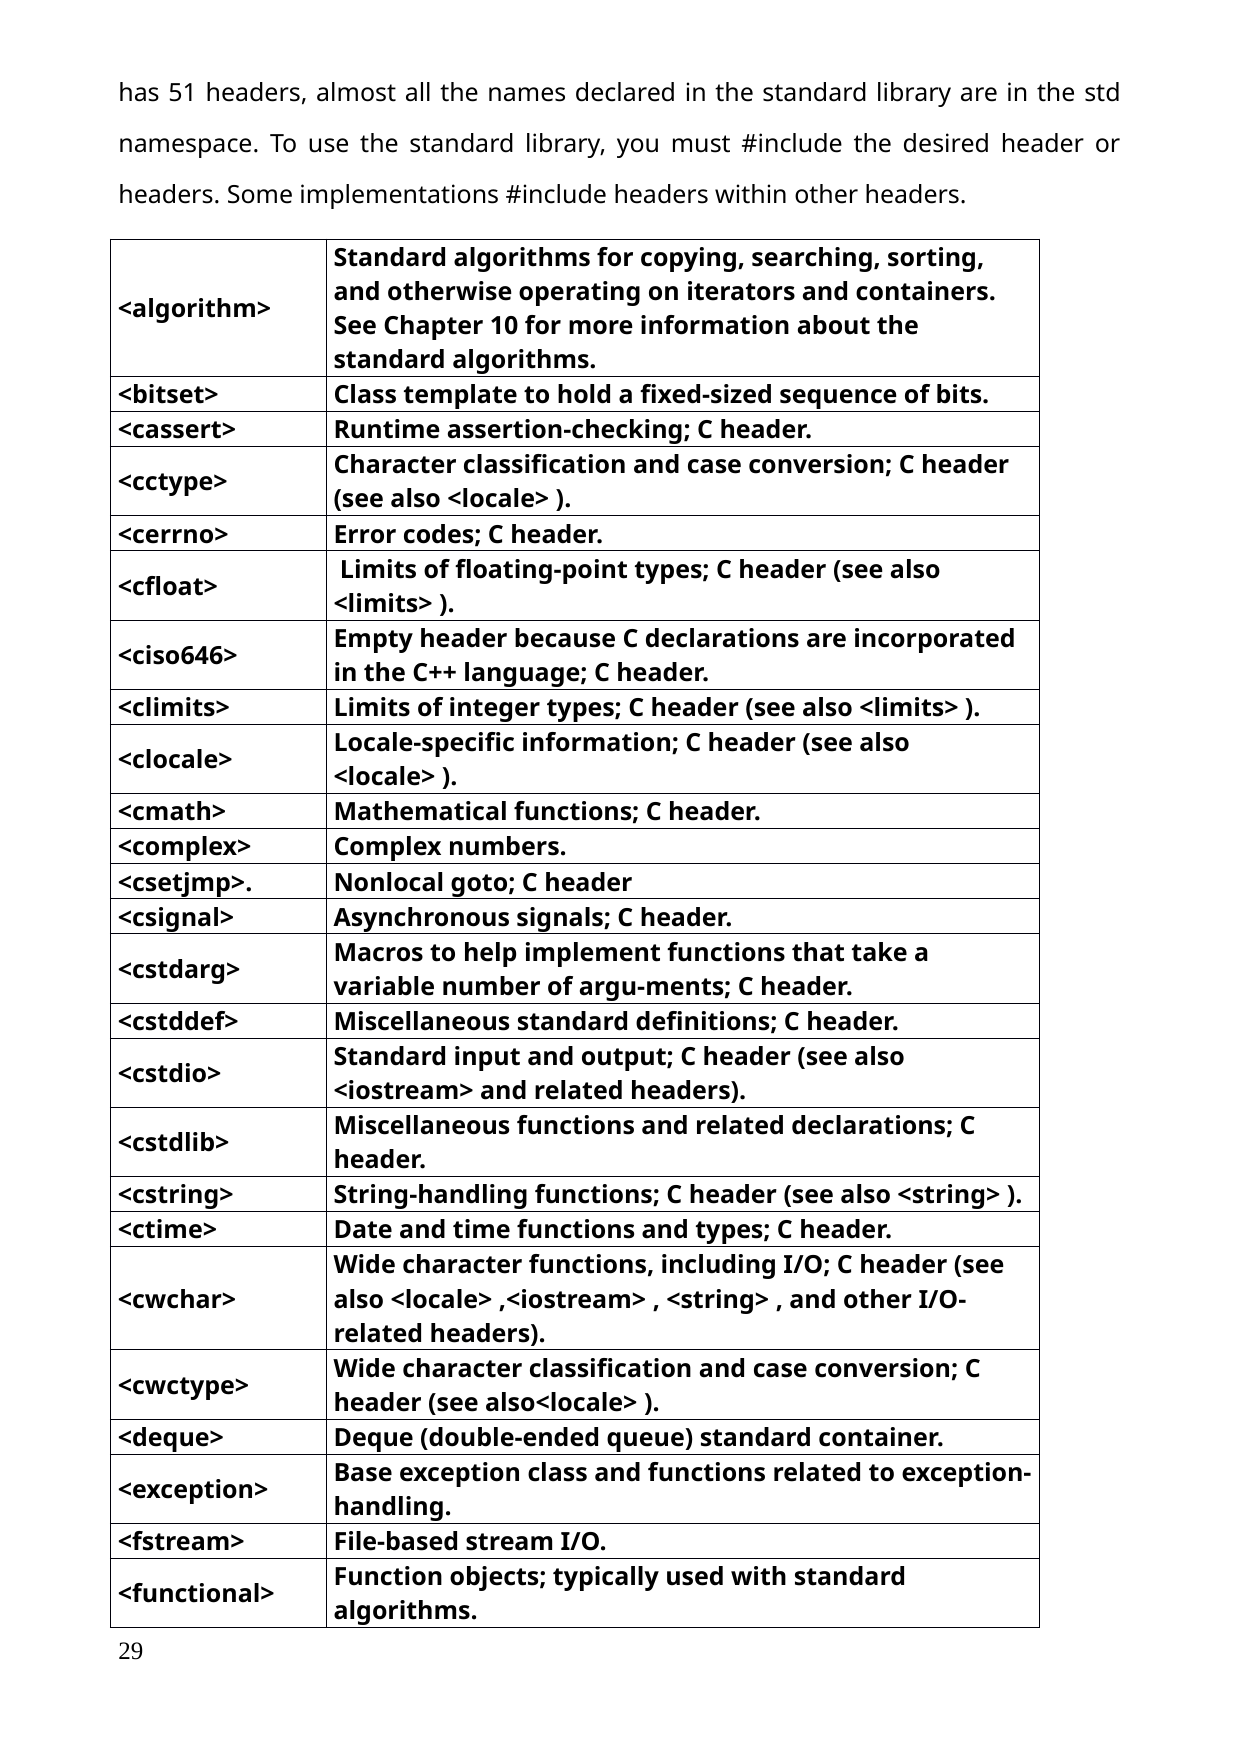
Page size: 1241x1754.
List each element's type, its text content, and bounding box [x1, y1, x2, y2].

table_cell Limits of floating-point types; C header (see also <limits> ). [327, 551, 1039, 619]
table_cell Deque (double-ended queue) standard container. [327, 1420, 1039, 1454]
table_header <algorithm> [111, 240, 326, 376]
table_cell <cfloat> [111, 551, 326, 619]
table_cell <fstream> [111, 1524, 326, 1558]
table_cell Empty header because C declarations are incorporated in the C++ language; C header. [327, 621, 1039, 689]
table_cell <exception> [111, 1455, 326, 1523]
table_cell String-handling functions; C header (see also <string> ). [327, 1177, 1039, 1211]
table_cell Limits of integer types; C header (see also <limits> ). [327, 690, 1039, 724]
table_cell <ctime> [111, 1212, 326, 1246]
table_cell Macros to help implement functions that take a variable number of argu-ments; C header. [327, 934, 1039, 1002]
table_cell Base exception class and functions related to exception-handling. [327, 1455, 1039, 1523]
table_cell Complex numbers. [327, 829, 1039, 863]
table_cell <deque> [111, 1420, 326, 1454]
table_cell <cwchar> [111, 1247, 326, 1349]
table_cell <cstdlib> [111, 1108, 326, 1176]
table_cell <ciso646> [111, 621, 326, 689]
table_cell <cstdarg> [111, 934, 326, 1002]
table_cell Miscellaneous standard definitions; C header. [327, 1004, 1039, 1038]
table_cell Wide character classification and case conversion; C header (see also<locale> ). [327, 1350, 1039, 1418]
table_cell <complex> [111, 829, 326, 863]
table_cell <cwctype> [111, 1350, 326, 1418]
table_cell <cstdio> [111, 1039, 326, 1107]
table_cell Character classification and case conversion; C header (see also <locale> ). [327, 447, 1039, 515]
table_cell Locale-specific information; C header (see also <locale> ). [327, 725, 1039, 793]
table_cell Nonlocal goto; C header [327, 864, 1039, 898]
table_cell Miscellaneous functions and related declarations; C header. [327, 1108, 1039, 1176]
table_cell <cstddef> [111, 1004, 326, 1038]
table_cell <functional> [111, 1559, 326, 1627]
table_cell <cstring> [111, 1177, 326, 1211]
table_cell Standard input and output; C header (see also <iostream> and related headers). [327, 1039, 1039, 1107]
table_cell Class template to hold a fixed-sized sequence of bits. [327, 377, 1039, 411]
table_cell Date and time functions and types; C header. [327, 1212, 1039, 1246]
text has 51 headers, almost all the names declared in the standard library are in the std namespace. To use the standard library, you must #include the desired header or headers. Some implementations #include headers within other headers. [118, 75, 1122, 211]
table_header Standard algorithms for copying, searching, sorting, and otherwise operating on iterators and containers. See Chapter 10 for more information about the standard algorithms. [327, 240, 1039, 376]
table_cell <csignal> [111, 899, 326, 933]
table_cell File-based stream I/O. [327, 1524, 1039, 1558]
table_cell <bitset> [111, 377, 326, 411]
table_cell <cctype> [111, 447, 326, 515]
table_cell <climits> [111, 690, 326, 724]
table_cell Wide character functions, including I/O; C header (see also <locale> ,<iostream> , <string> , and other I/O-related headers). [327, 1247, 1039, 1349]
table_cell <cerrno> [111, 516, 326, 550]
table_cell <csetjmp>. [111, 864, 326, 898]
table_cell Runtime assertion-checking; C header. [327, 412, 1039, 446]
table_cell <cmath> [111, 794, 326, 828]
table_cell <cassert> [111, 412, 326, 446]
table_cell Mathematical functions; C header. [327, 794, 1039, 828]
table_cell Function objects; typically used with standard algorithms. [327, 1559, 1039, 1627]
table_cell Error codes; C header. [327, 516, 1039, 550]
table_cell Asynchronous signals; C header. [327, 899, 1039, 933]
table_cell <clocale> [111, 725, 326, 793]
